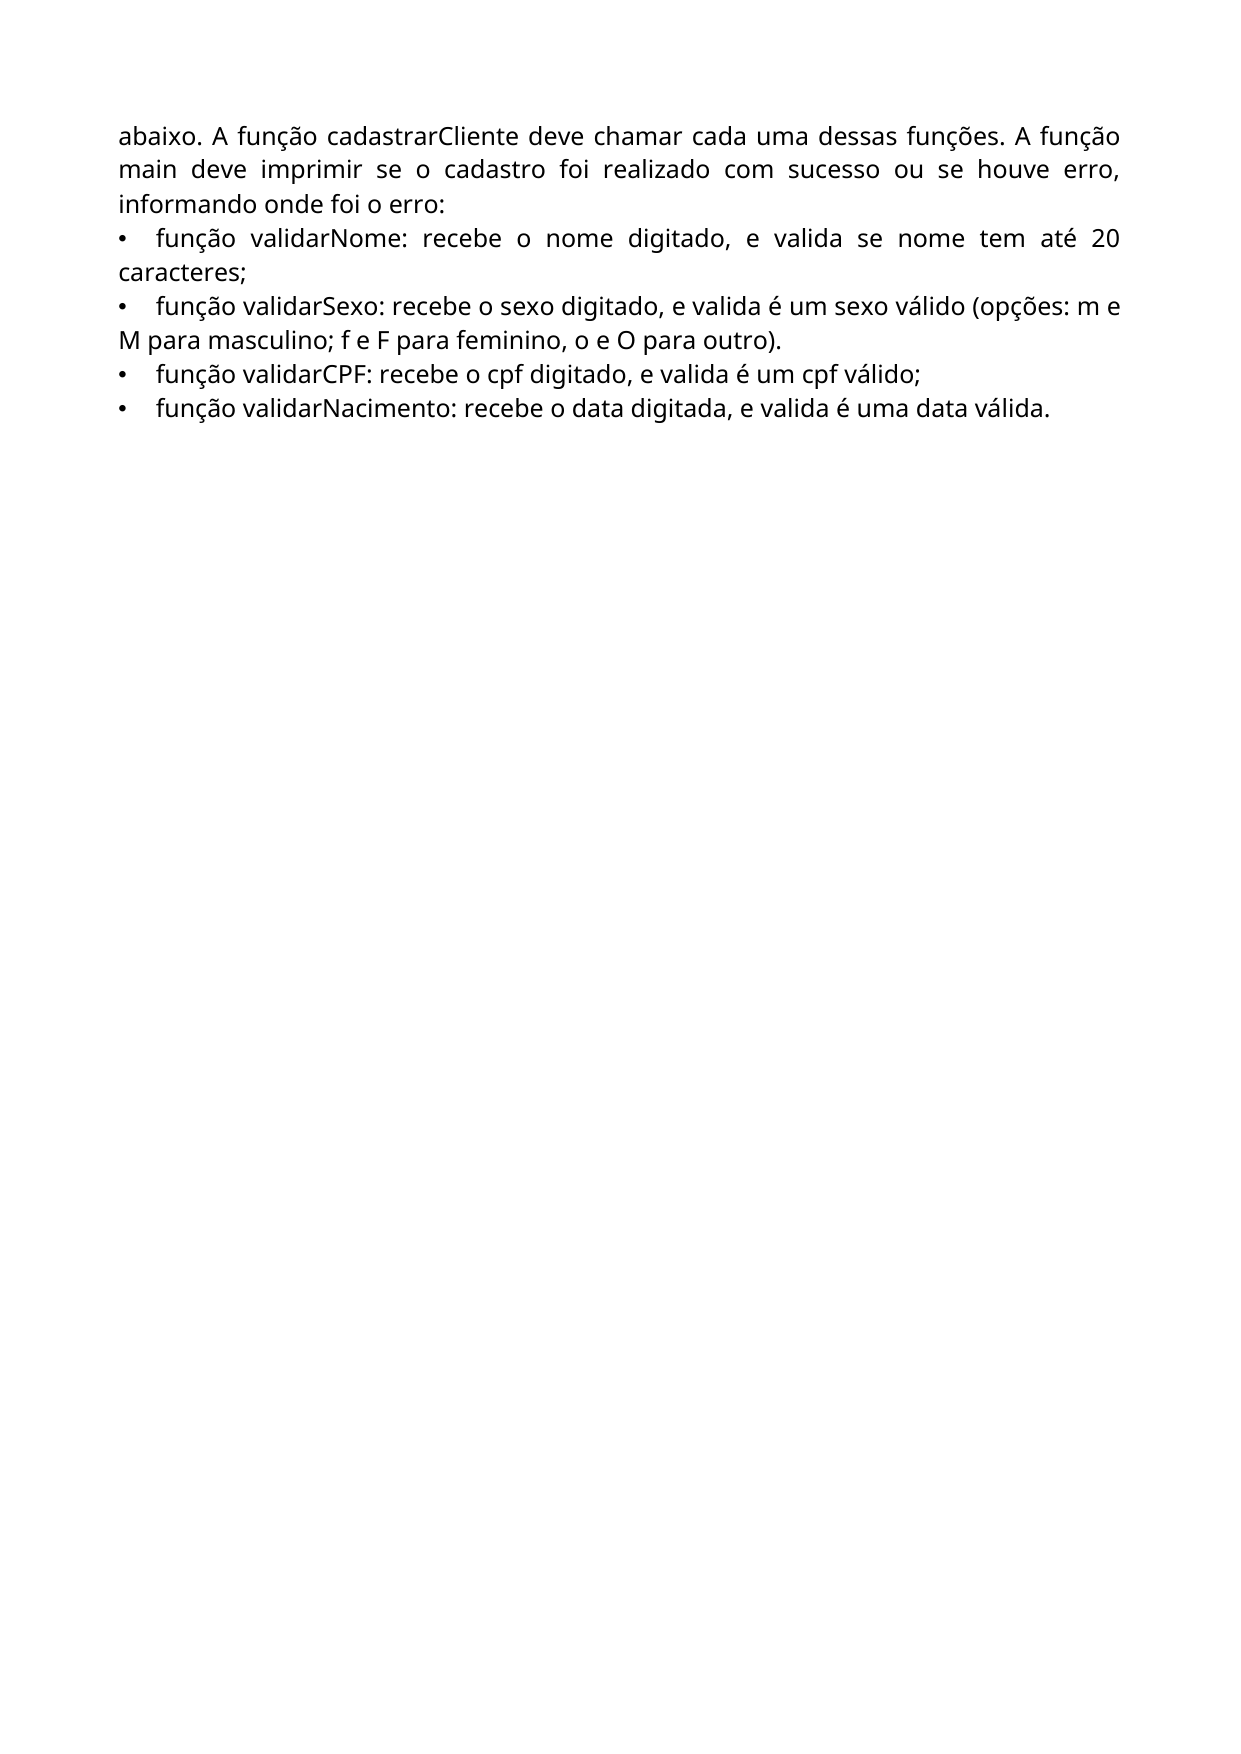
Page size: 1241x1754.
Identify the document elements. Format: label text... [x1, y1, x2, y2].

list função validarCPF: recebe o cpf digitado, e valida é um cpf válido; [81, 357, 1122, 391]
text abaixo. A função cadastrarCliente deve chamar cada uma dessas funções. A função main deve imprimir se o cadastro foi realizado com sucesso ou se houve erro, informando onde foi o erro: [118, 118, 1122, 220]
list função validarNacimento: recebe o data digitada, e valida é uma data válida. [81, 391, 1122, 425]
list função validarSexo: recebe o sexo digitado, e valida é um sexo válido (opções: m e M para masculino; f e F para feminino, o e O para outro). [81, 288, 1122, 357]
list função validarNome: recebe o nome digitado, e valida se nome tem até 20 caracteres; [81, 220, 1122, 288]
